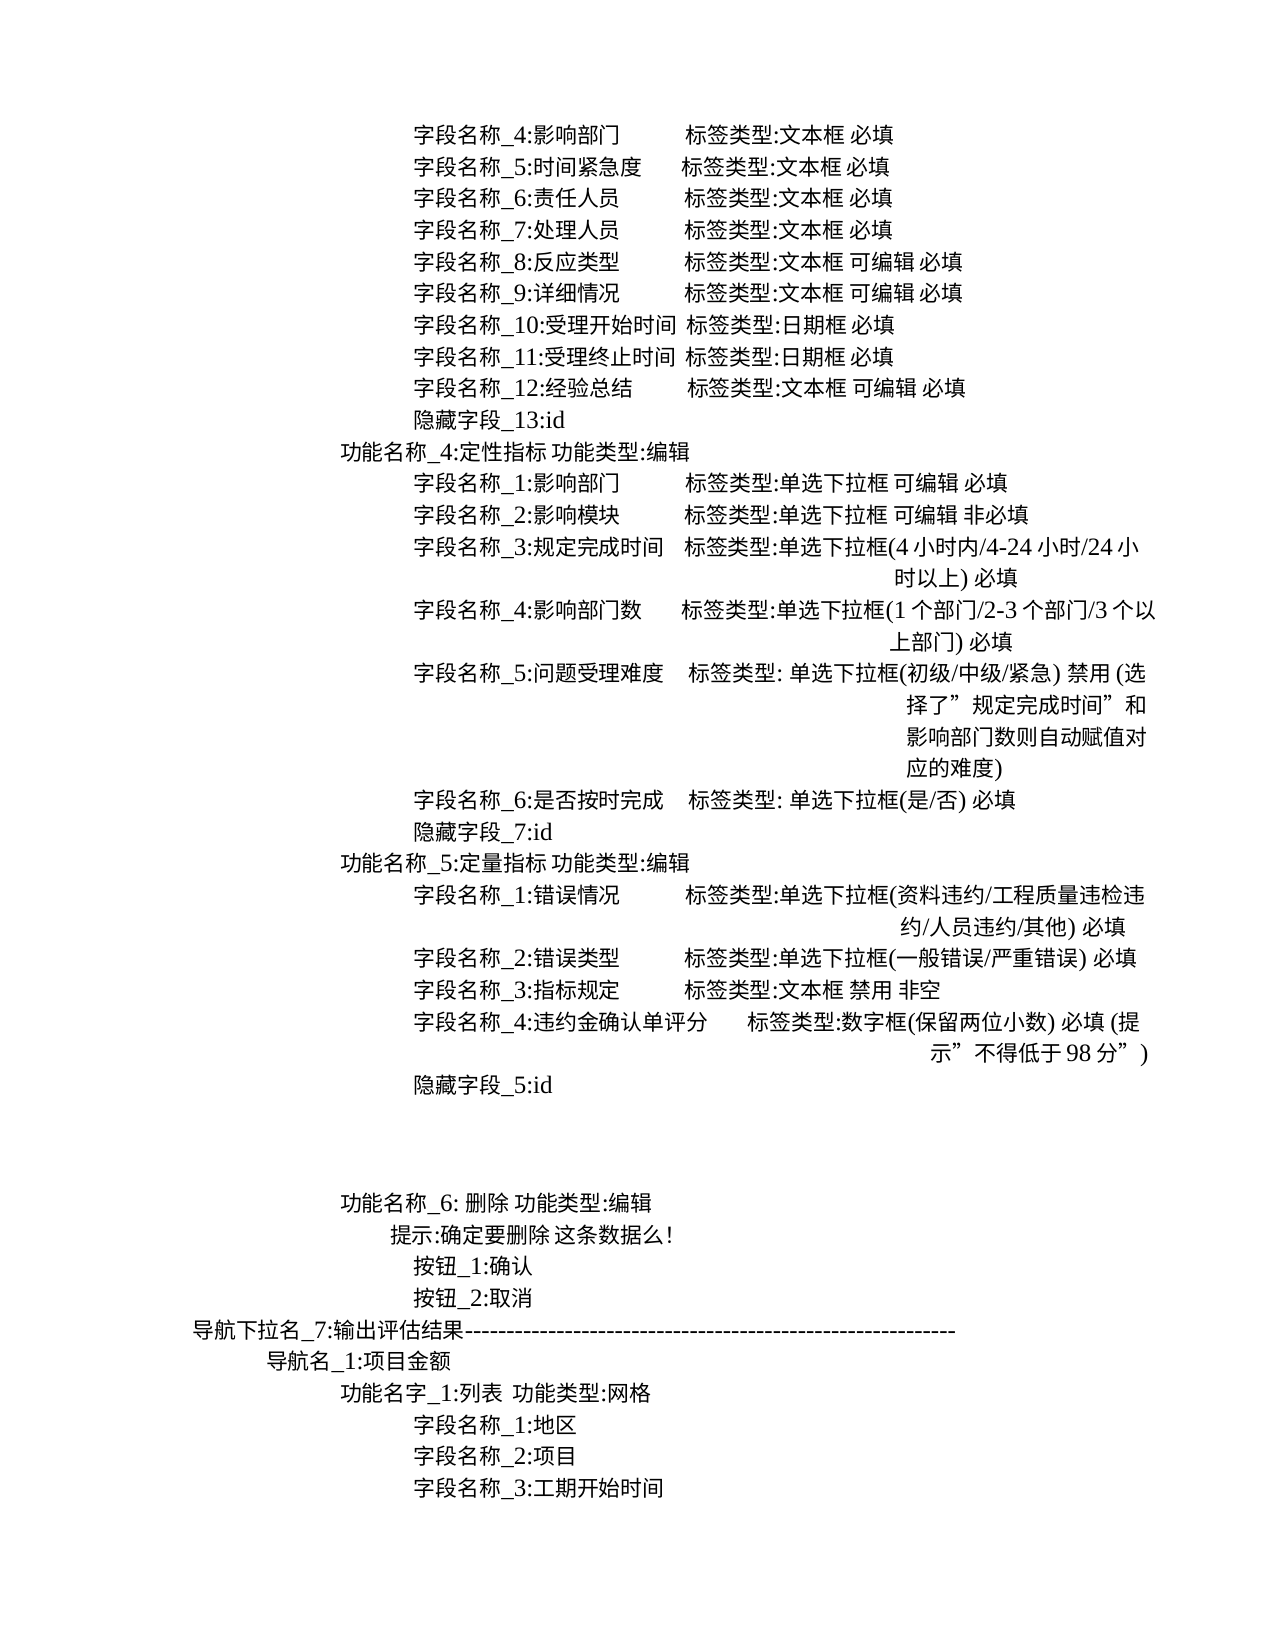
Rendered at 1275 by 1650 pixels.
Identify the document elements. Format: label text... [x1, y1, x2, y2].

text 功能名称_6: 删除 功能类型:编辑 [118, 1186, 1157, 1218]
text 导航名_1:项目金额 [118, 1344, 1157, 1376]
text 字段名称_2:影响模块 标签类型:单选下拉框 可编辑 非必填 [118, 498, 1157, 530]
text 字段名称_12:经验总结 标签类型:文本框 可编辑 必填 [118, 371, 1157, 403]
text 字段名称_4:影响部门 标签类型:文本框 必填 [118, 118, 1157, 150]
text 按钮_1:确认 [118, 1249, 1157, 1281]
text 字段名称_9:详细情况 标签类型:文本框 可编辑 必填 [118, 276, 1157, 308]
text 隐藏字段_5:id [118, 1068, 1157, 1100]
text 字段名称_1:地区 [118, 1408, 1157, 1439]
text 字段名称_4:违约金确认单评分 标签类型:数字框(保留两位小数) 必填 (提 示”不得低于98分”) [118, 1005, 1157, 1068]
text 功能名称_5:定量指标 功能类型:编辑 [118, 846, 1157, 878]
text 字段名称_5:时间紧急度 标签类型:文本框 必填 [118, 150, 1157, 181]
text 字段名称_2:项目 [118, 1439, 1157, 1471]
text 隐藏字段_13:id [118, 403, 1157, 435]
text 字段名称_6:是否按时完成 标签类型: 单选下拉框(是/否) 必填 [118, 783, 1157, 815]
text 按钮_2:取消 [118, 1281, 1157, 1313]
text 字段名称_7:处理人员 标签类型:文本框 必填 [118, 213, 1157, 245]
text 隐藏字段_7:id [118, 815, 1157, 846]
text 功能名称_4:定性指标 功能类型:编辑 [118, 435, 1157, 466]
text 字段名称_5:问题受理难度 标签类型: 单选下拉框(初级/中级/紧急) 禁用 (选 择了”规定完成时间”和 影响部门数则自动赋值对 应的难度) [118, 656, 1157, 783]
text 提示:确定要删除 这条数据么！ [118, 1218, 1157, 1249]
text 功能名字_1:列表 功能类型:网格 [118, 1376, 1157, 1408]
text 字段名称_1:影响部门 标签类型:单选下拉框 可编辑 必填 [118, 466, 1157, 498]
text 字段名称_8:反应类型 标签类型:文本框 可编辑 必填 [118, 245, 1157, 276]
text 字段名称_11:受理终止时间 标签类型:日期框 必填 [118, 340, 1157, 371]
text 字段名称_6:责任人员 标签类型:文本框 必填 [118, 181, 1157, 213]
text 字段名称_4:影响部门数 标签类型:单选下拉框(1个部门/2-3个部门/3个以 上部门) 必填 [118, 593, 1157, 656]
text 字段名称_1:错误情况 标签类型:单选下拉框(资料违约/工程质量违检违 约/人员违约/其他) 必填 [118, 878, 1157, 941]
text 字段名称_3:规定完成时间 标签类型:单选下拉框(4小时内/4-24小时/24小 时以上) 必填 [118, 530, 1157, 593]
text 导航下拉名_7:输出评估结果----------------------------------------------------------- [118, 1313, 1157, 1344]
text 字段名称_2:错误类型 标签类型:单选下拉框(一般错误/严重错误) 必填 [118, 941, 1157, 973]
text 字段名称_3:指标规定 标签类型:文本框 禁用 非空 [118, 973, 1157, 1005]
text 字段名称_3:工期开始时间 [118, 1471, 1157, 1503]
text 字段名称_10:受理开始时间 标签类型:日期框 必填 [118, 308, 1157, 340]
